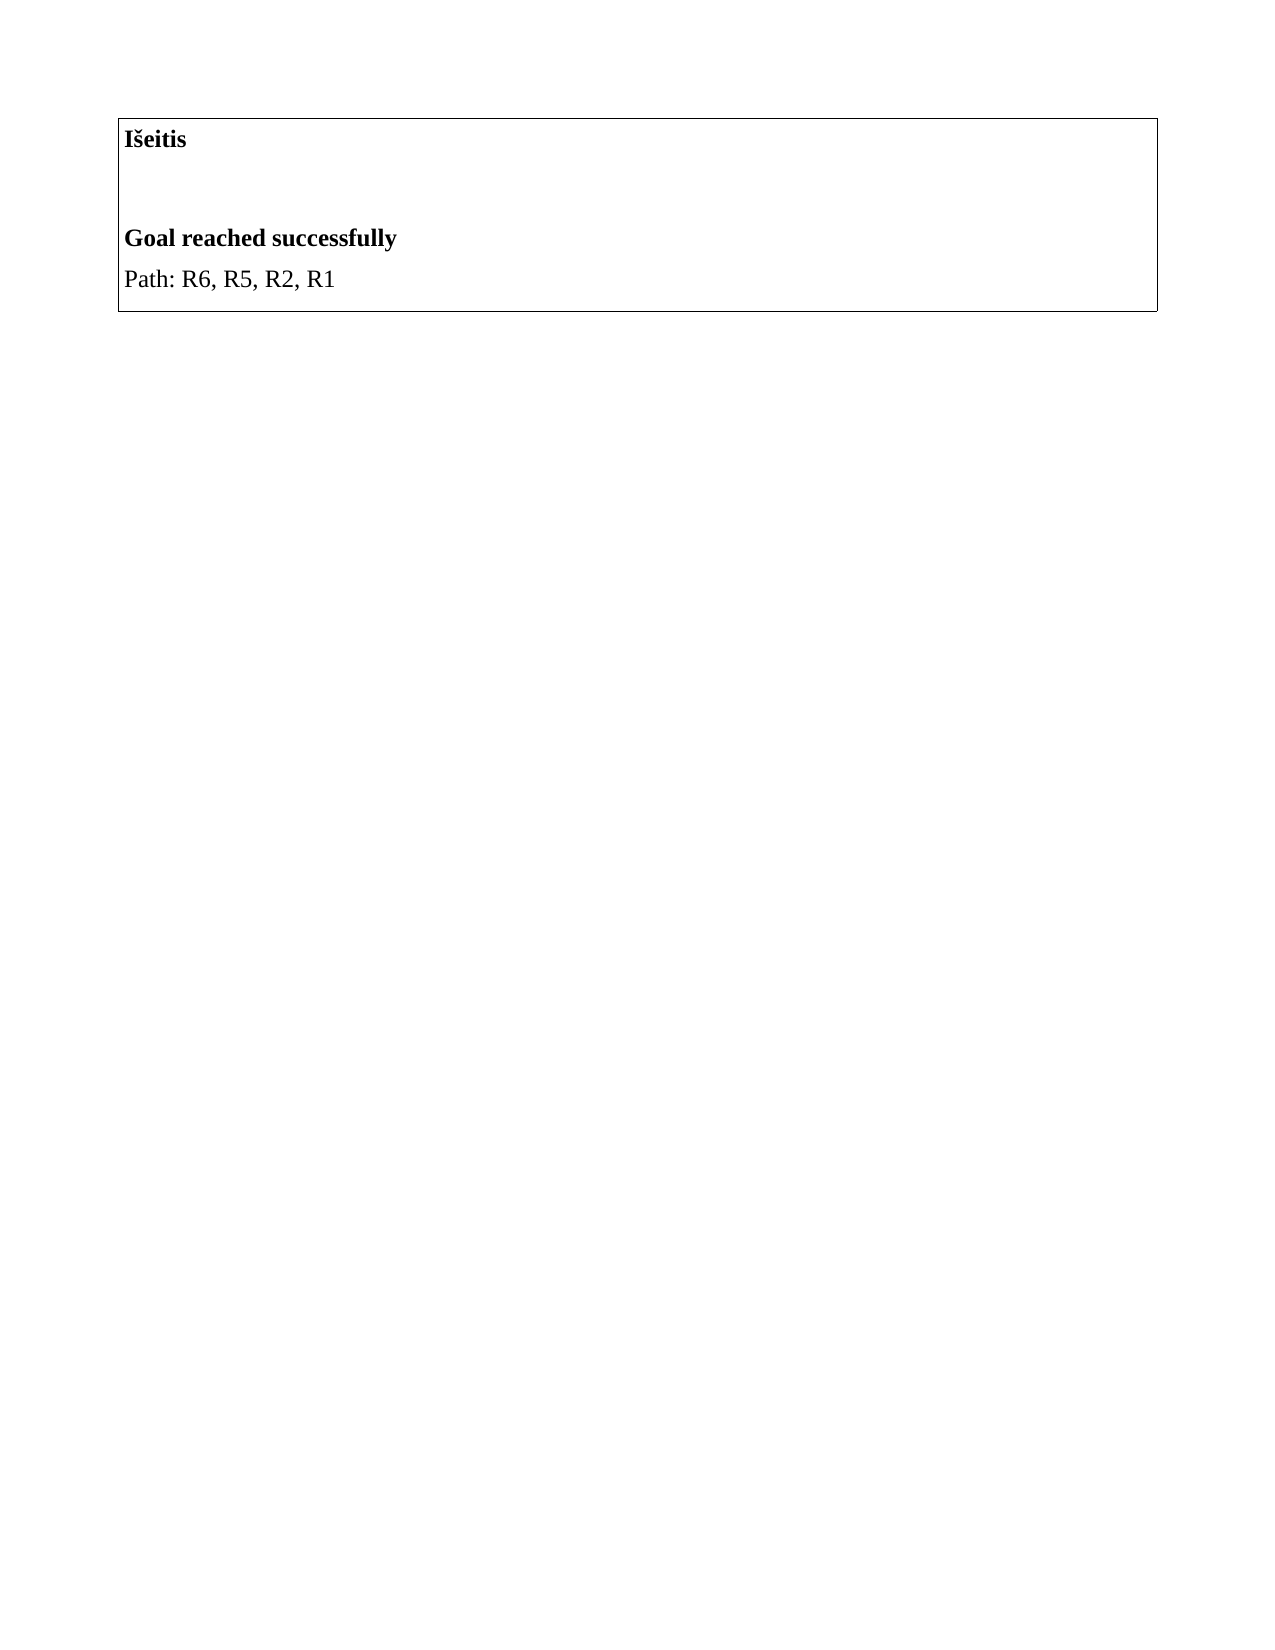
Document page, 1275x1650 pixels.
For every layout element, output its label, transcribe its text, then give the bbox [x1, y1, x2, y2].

table_cell Išeitis Goal reached successfully Path: R6, R5, R2, R1 [119, 119, 1157, 311]
